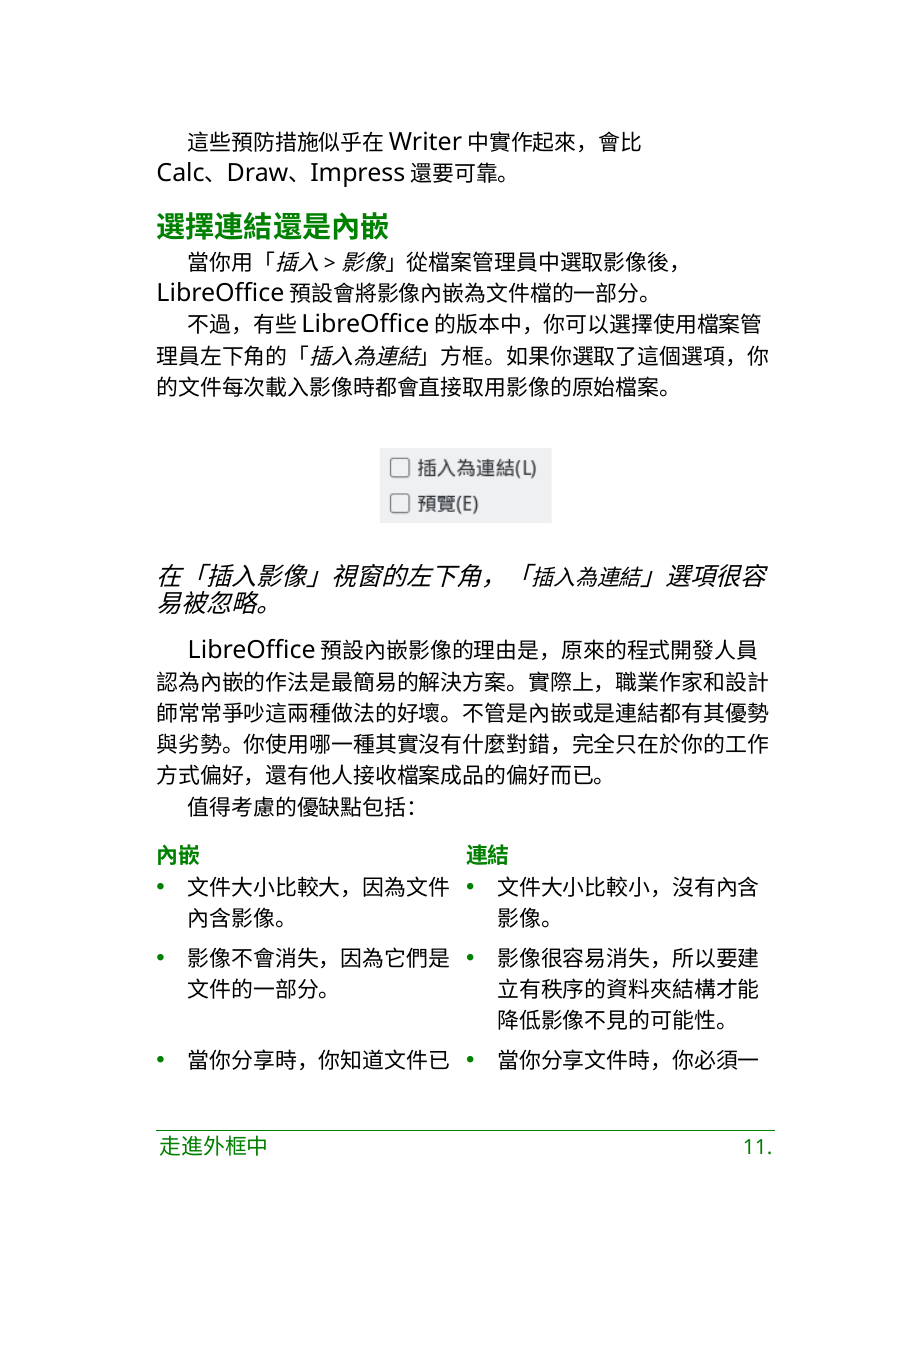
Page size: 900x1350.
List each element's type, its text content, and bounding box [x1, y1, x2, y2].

table_cell 當你分享時，你知道文件已 [156, 1043, 466, 1074]
table_cell 文件大小比較大，因為文件內含影像。 [156, 870, 466, 941]
table_cell 當你分享文件時，你必須一 [466, 1043, 774, 1074]
table_header [156, 417, 775, 448]
subtitle 選擇連結還是內嵌 [156, 203, 775, 245]
table_cell 影像不會消失，因為它們是文件的一部分。 [156, 941, 466, 1043]
table_header 內嵌 [156, 837, 466, 870]
text 這些預防措施似乎在Writer中實作起來，會比Calc、Draw、Impress還要可靠。 [156, 125, 775, 187]
picture [379, 448, 552, 523]
table_header [156, 449, 775, 556]
table_cell 影像很容易消失，所以要建立有秩序的資料夾結構才能降低影像不見的可能性。 [466, 941, 774, 1043]
table_cell 文件大小比較小，沒有內含影像。 [466, 870, 774, 941]
text LibreOffice預設內嵌影像的理由是，原來的程式開發人員認為內嵌的作法是最簡易的解決方案。實際上，職業作家和設計師常常爭吵這兩種做法的好壞。不管是內嵌或是連結都有其優勢與劣勢。你使用哪一種其實沒有什麼對錯，完全只在於你的工作方式偏好，還有他人接收檔案成品的偏好而已。 [156, 634, 775, 790]
table_cell 在「插入影像」視窗的左下角，「插入為連結」選項很容易被忽略。 [156, 556, 775, 618]
table_header 連結 [466, 837, 774, 870]
text 不過，有些LibreOffice的版本中，你可以選擇使用檔案管理員左下角的「插入為連結」方框。如果你選取了這個選項，你的文件每次載入影像時都會直接取用影像的原始檔案。 [156, 308, 775, 402]
text 值得考慮的優缺點包括： [156, 790, 775, 821]
text 當你用「插入 > 影像」從檔案管理員中選取影像後，LibreOffice預設會將影像內嵌為文件檔的一部分。 [156, 245, 775, 308]
